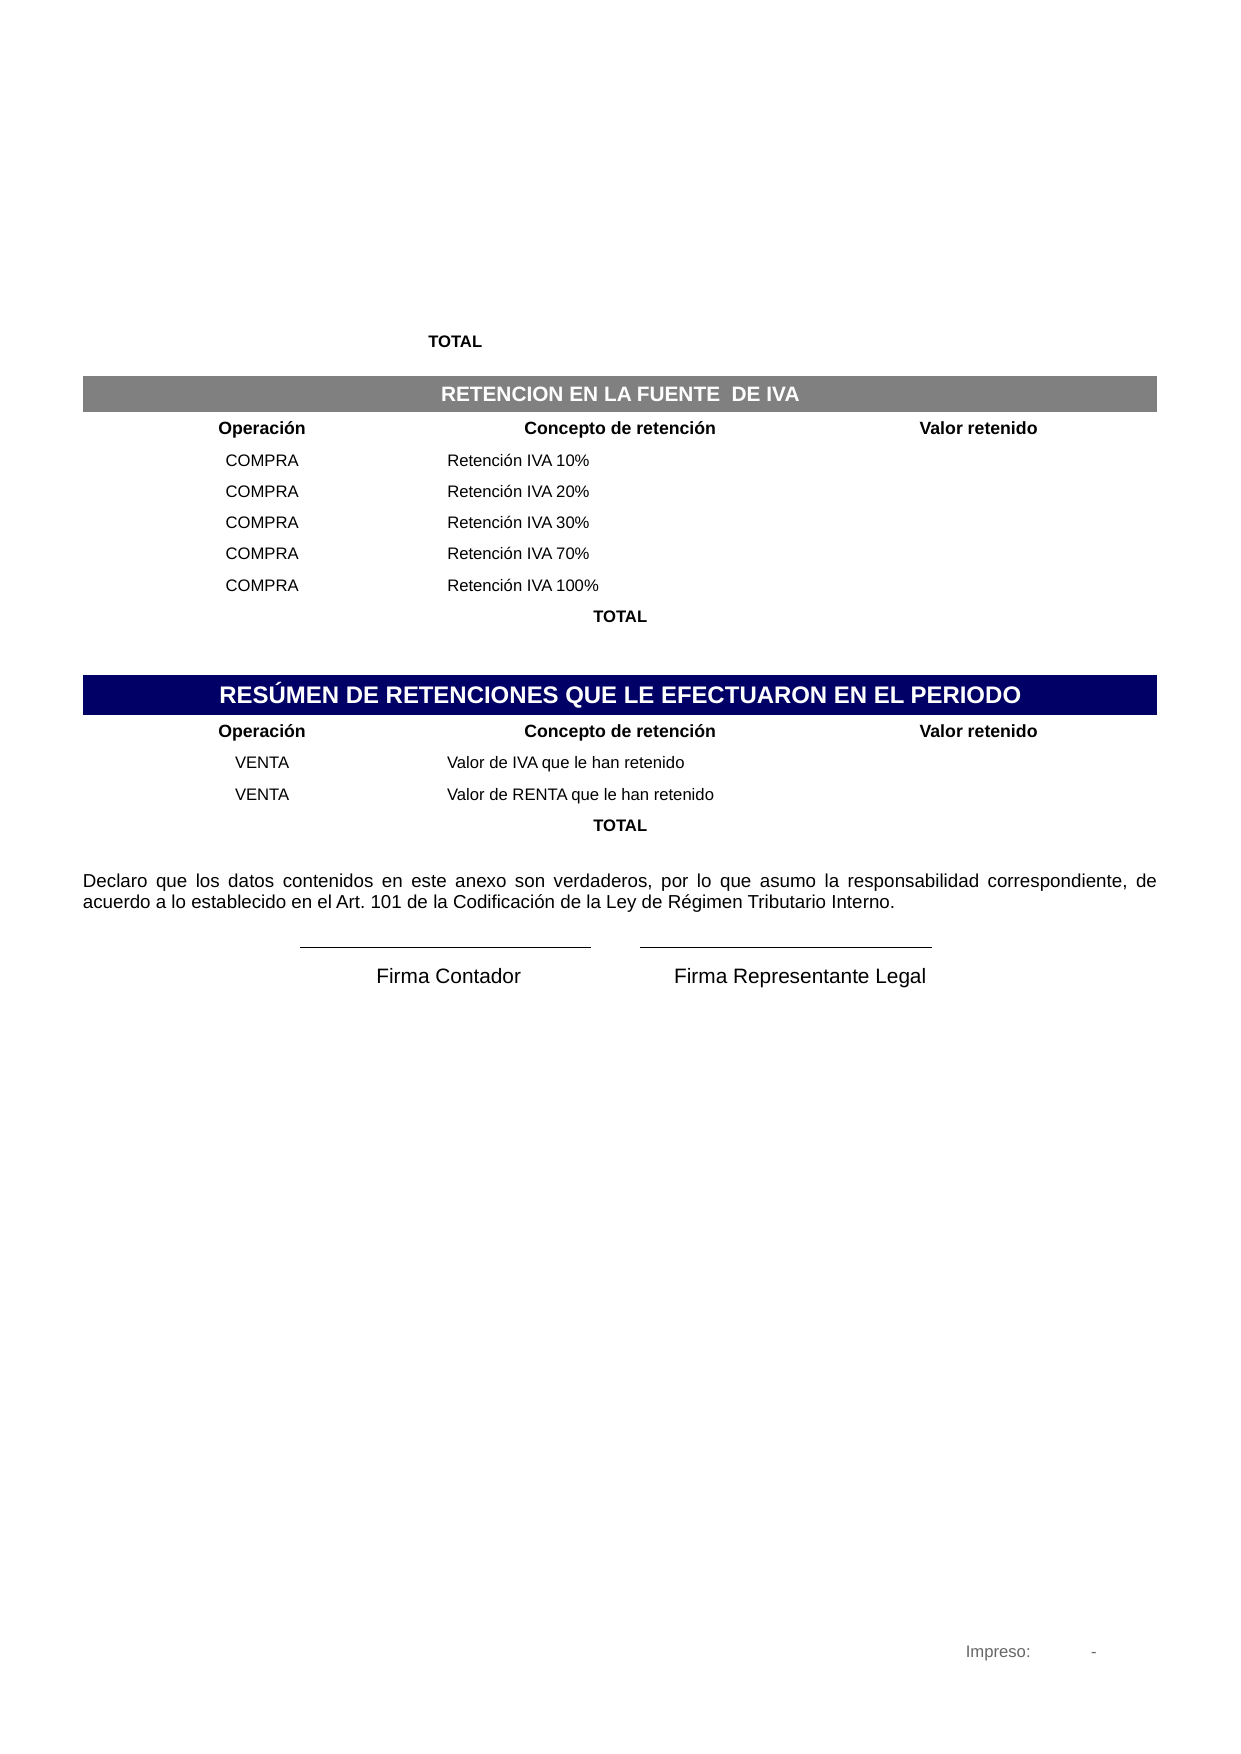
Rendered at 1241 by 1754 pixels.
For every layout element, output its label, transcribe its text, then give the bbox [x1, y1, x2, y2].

table_cell [83, 325, 155, 376]
table_cell <retenido_20> [799, 476, 1157, 507]
table_cell Valor de IVA que le han retenido [441, 747, 799, 778]
table_cell COMPRA [83, 538, 441, 569]
table_cell <base_retenciones> [873, 325, 1018, 376]
table_cell <for each="withholding in withholdings"> [83, 110, 155, 224]
table_cell Valor de RENTA que le han retenido [441, 779, 799, 810]
table_cell <iva_retenido_venta> [799, 747, 1157, 778]
table_cell <withholding.retenido> [1018, 225, 1157, 294]
table_cell [83, 810, 441, 841]
table_cell TOTAL [441, 601, 799, 632]
table_header RESÚMEN DE RETENCIONES QUE LE EFECTUARON EN EL PERIODO [83, 675, 1157, 715]
table_cell <retenido_30> [799, 507, 1157, 538]
table_cell VENTA [83, 747, 441, 778]
table_cell RETENCION EN LA FUENTE DE IVA [83, 376, 1157, 412]
table_cell [1018, 110, 1157, 224]
table_cell [755, 110, 873, 224]
table_cell COMPRA [83, 444, 441, 476]
table_cell <withholding.nro_registros> [755, 225, 873, 294]
table_cell </for> [83, 294, 155, 325]
table_cell COMPRA [83, 569, 441, 601]
table_cell Retención IVA 70% [441, 538, 799, 569]
table_cell [155, 294, 755, 325]
table_cell [755, 294, 873, 325]
table_cell <retenido_100> [799, 569, 1157, 601]
table_cell [873, 110, 1018, 224]
table_cell <withholding.description> [155, 225, 755, 294]
table_header Valor retenido [799, 412, 1157, 444]
table_header Operación [83, 715, 441, 747]
table_cell <no_retenciones> [755, 325, 873, 376]
table_cell <retenido_retenciones> [1018, 325, 1157, 376]
table_header Concepto de retención [441, 715, 799, 747]
table_cell TOTAL [441, 810, 799, 841]
table_header Valor retenido [799, 715, 1157, 747]
text Declaro que los datos contenidos en este anexo son verdaderos, por lo que asumo la responsabilidad correspondiente, de acuerdo a lo establecido en el Art. 101 de la Codificación de la Ley de Régimen Tributario Interno. [83, 870, 1157, 913]
table_header Operación [83, 412, 441, 444]
table_cell <withholding.code> [83, 225, 155, 294]
table_cell Retención IVA 10% [441, 444, 799, 476]
table_cell <renta_retenido_venta> [799, 779, 1157, 810]
table_cell VENTA [83, 779, 441, 810]
table_cell [873, 294, 1018, 325]
table_header Firma Representante Legal [617, 934, 983, 994]
table_cell Retención IVA 100% [441, 569, 799, 601]
table_cell TOTAL [155, 325, 755, 376]
table_header Concepto de retención [441, 412, 799, 444]
table_cell <retenido_70> [799, 538, 1157, 569]
table_header Firma Contador [280, 934, 617, 994]
table_cell [1018, 294, 1157, 325]
table_cell [83, 601, 441, 632]
table_cell [155, 110, 755, 224]
table_cell COMPRA [83, 507, 441, 538]
table_cell Retención IVA 20% [441, 476, 799, 507]
table_cell <retenido_10> [799, 444, 1157, 476]
table_cell Retención IVA 30% [441, 507, 799, 538]
table_cell <total_retenido_venta> [799, 810, 1157, 841]
table_cell COMPRA [83, 476, 441, 507]
table_cell <withholding.base> [873, 225, 1018, 294]
table_cell <total_retenido> [799, 601, 1157, 632]
